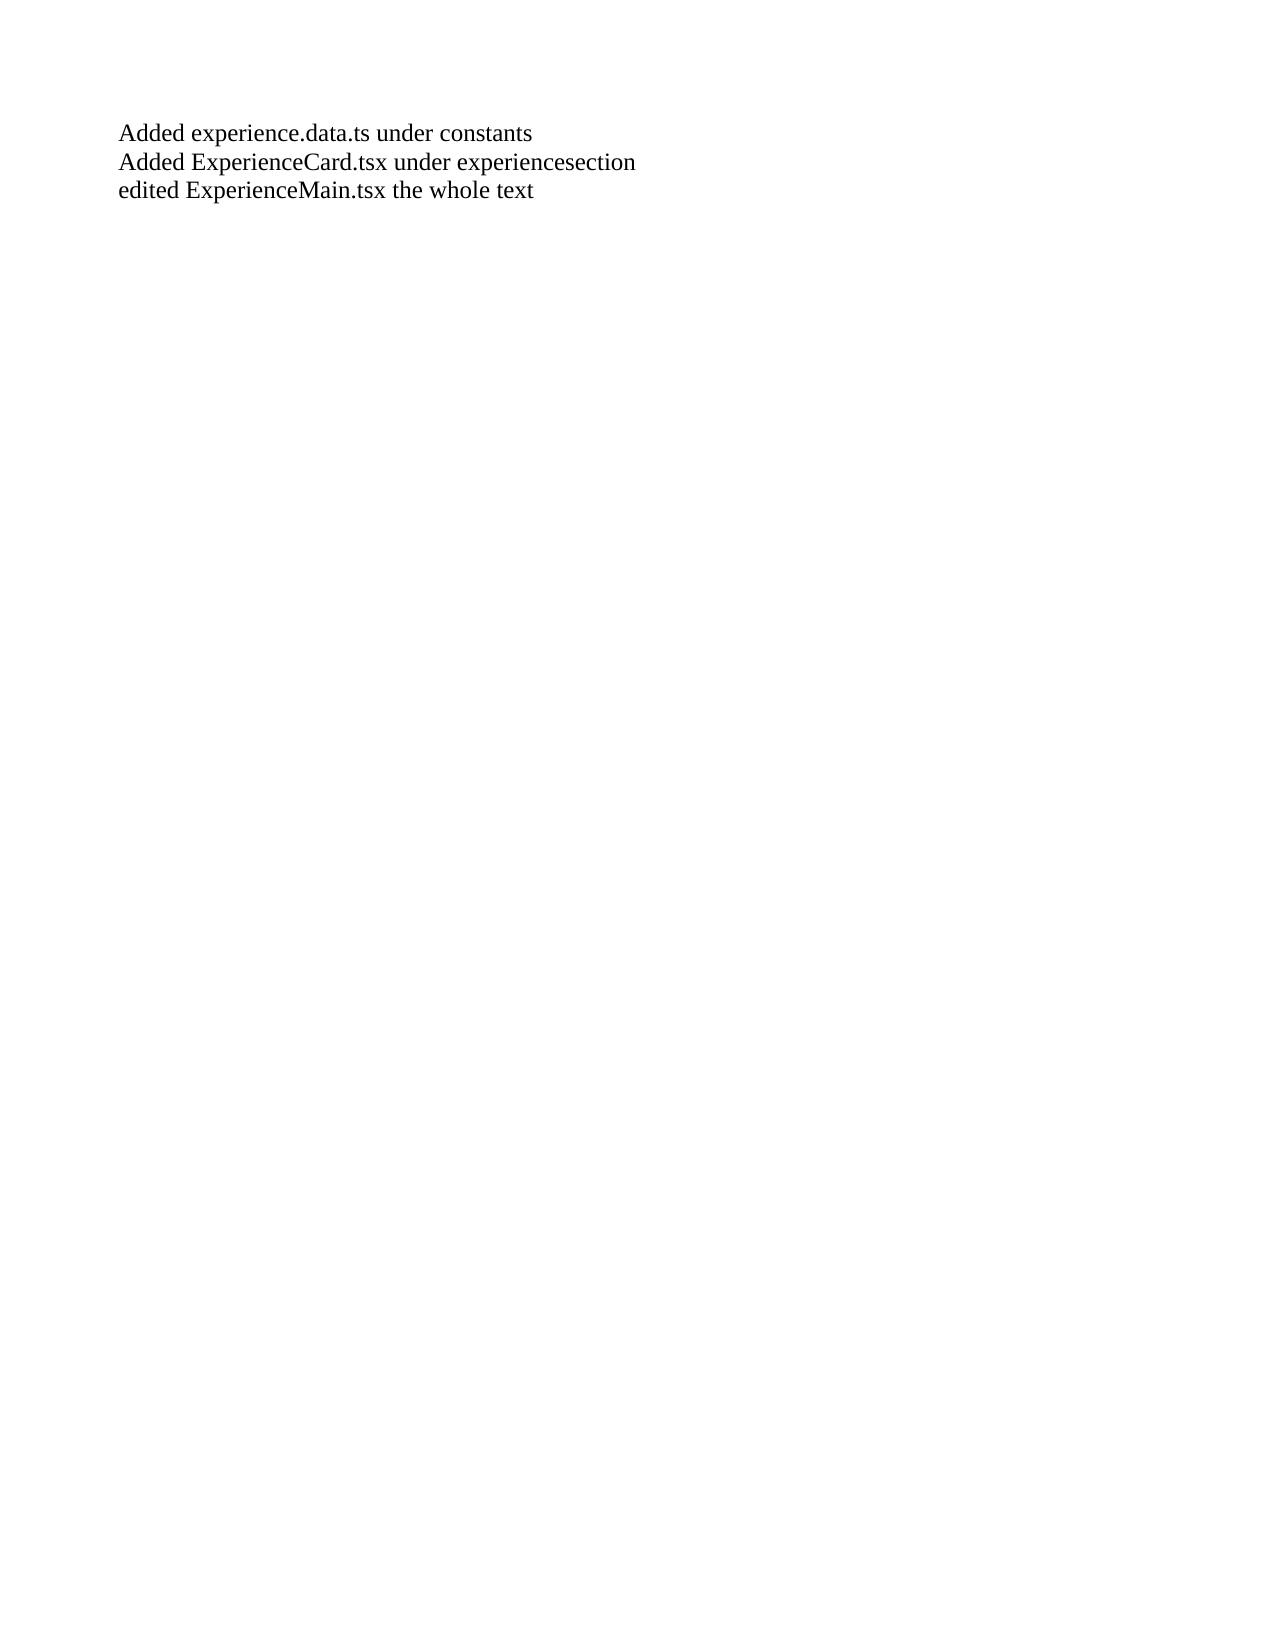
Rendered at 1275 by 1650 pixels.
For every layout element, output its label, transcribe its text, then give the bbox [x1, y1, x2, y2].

text edited ExperienceMain.tsx the whole text [118, 176, 1157, 204]
text Added ExperienceCard.tsx under experiencesection [118, 147, 1157, 176]
text Added experience.data.ts under constants [118, 118, 1157, 147]
